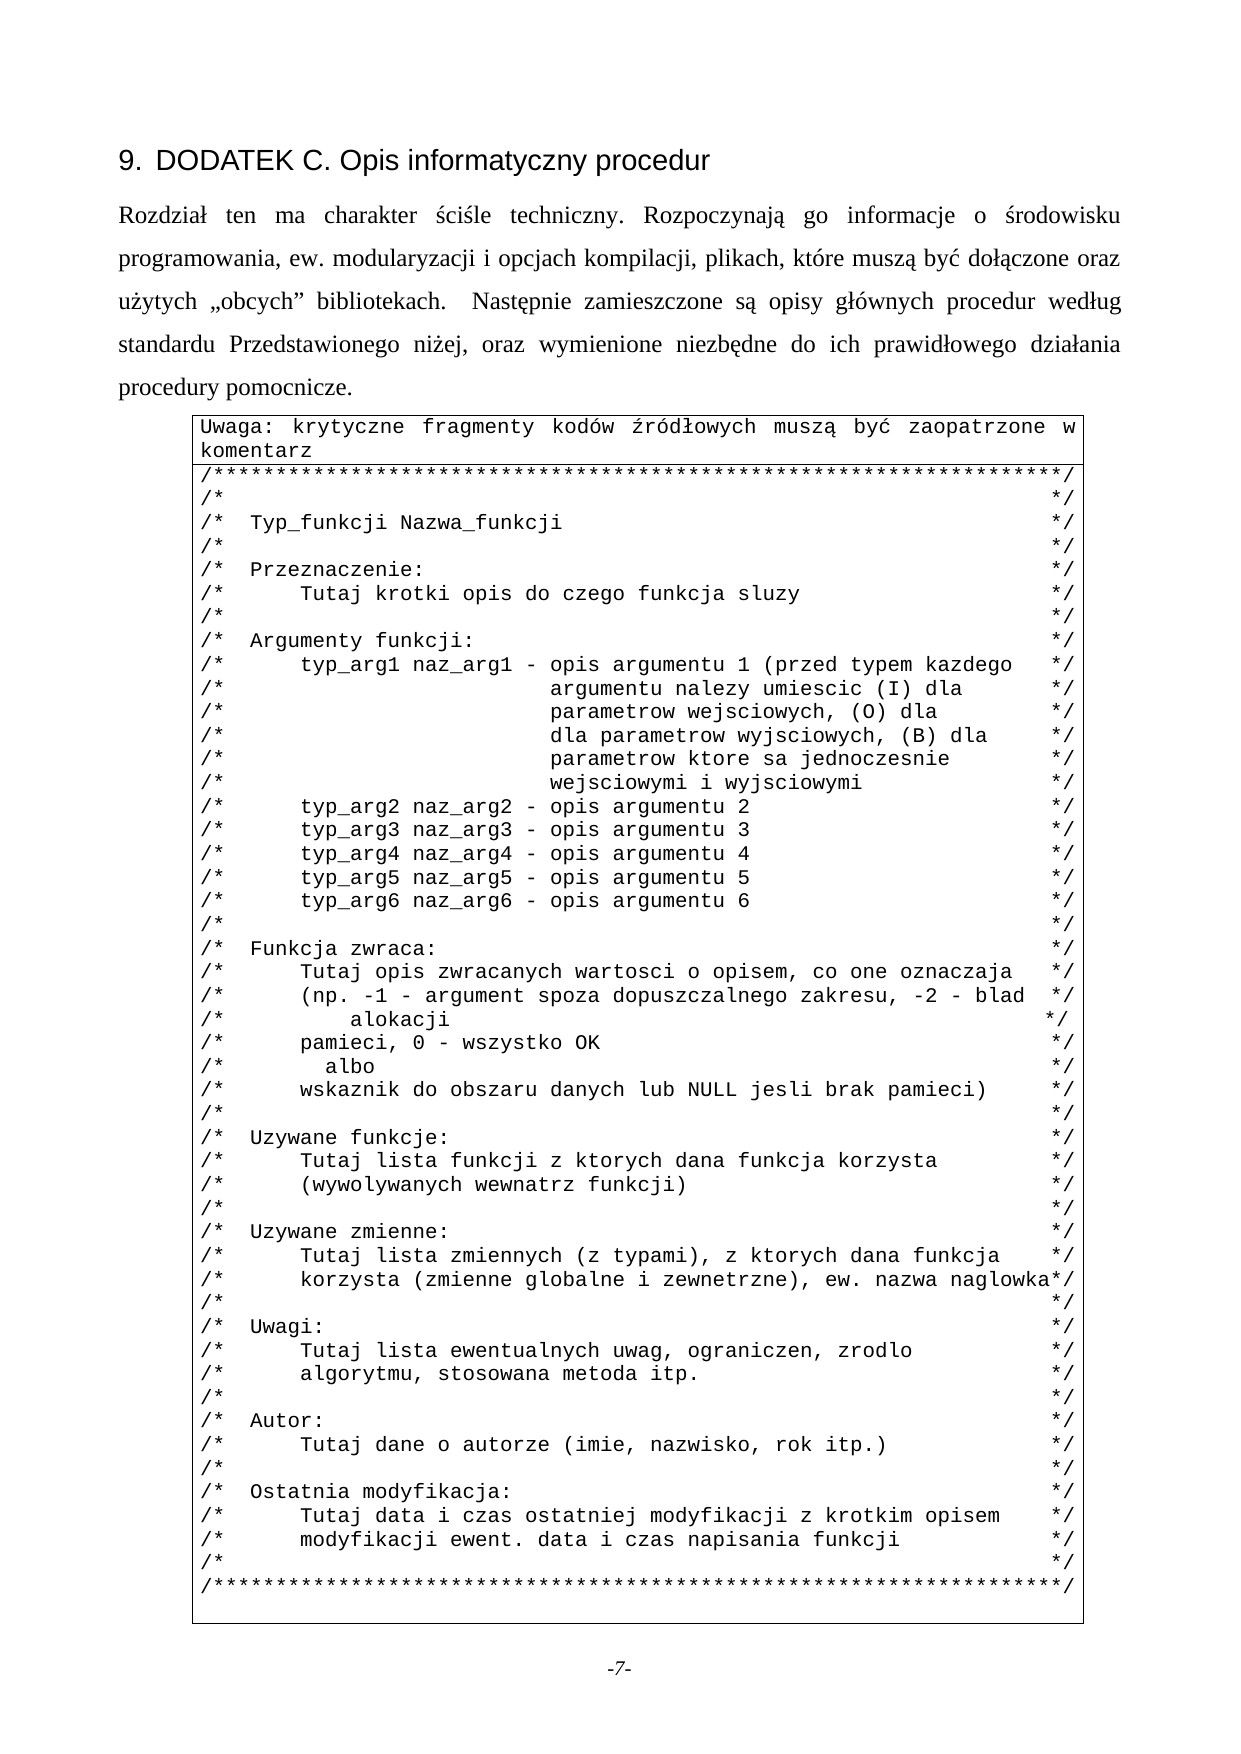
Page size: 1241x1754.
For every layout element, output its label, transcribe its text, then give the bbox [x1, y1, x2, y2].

subtitle DODATEK C. Opis informatyczny procedur [118, 143, 1122, 177]
table_header Uwaga: krytyczne fragmenty kodów źródłowych muszą być zaopatrzone w komentarz [193, 416, 1083, 464]
text Rozdział ten ma charakter ściśle techniczny. Rozpoczynają go informacje o środowisku programowania, ew. modularyzacji i opcjach kompilacji, plikach, które muszą być dołączone oraz użytych „obcych” bibliotekach. Następnie zamieszczone są opisy głównych procedur według standardu Przedstawionego niżej, oraz wymienione niezbędne do ich prawidłowego działania procedury pomocnicze. [118, 200, 1122, 401]
table_cell /********************************************************************/ /* */ /* Typ_funkcji Nazwa_funkcji */ /* */ /* Przeznaczenie: */ /* Tutaj krotki opis do czego funkcja sluzy */ /* */ /* Argumenty funkcji: */ /* typ_arg1 naz_arg1 - opis argumentu 1 (przed typem kazdego */ /* argumentu nalezy umiescic (I) dla */ /* parametrow wejsciowych, (O) dla */ /* dla parametrow wyjsciowych, (B) dla */ /* parametrow ktore sa jednoczesnie */ /* wejsciowymi i wyjsciowymi */ /* typ_arg2 naz_arg2 - opis argumentu 2 */ /* typ_arg3 naz_arg3 - opis argumentu 3 */ /* typ_arg4 naz_arg4 - opis argumentu 4 */ /* typ_arg5 naz_arg5 - opis argumentu 5 */ /* typ_arg6 naz_arg6 - opis argumentu 6 */ /* */ /* Funkcja zwraca: */ /* Tutaj opis zwracanych wartosci o opisem, co one oznaczaja */ /* (np. -1 - argument spoza dopuszczalnego zakresu, -2 - blad */ /* alokacji */ /* pamieci, 0 - wszystko OK */ /* albo */ /* wskaznik do obszaru danych lub NULL jesli brak pamieci) */ /* */ /* Uzywane funkcje: */ /* Tutaj lista funkcji z ktorych dana funkcja korzysta */ /* (wywolywanych wewnatrz funkcji) */ /* */ /* Uzywane zmienne: */ /* Tutaj lista zmiennych (z typami), z ktorych dana funkcja */ /* korzysta (zmienne globalne i zewnetrzne), ew. nazwa naglowka*/ /* */ /* Uwagi: */ /* Tutaj lista ewentualnych uwag, ograniczen, zrodlo */ /* algorytmu, stosowana metoda itp. */ /* */ /* Autor: */ /* Tutaj dane o autorze (imie, nazwisko, rok itp.) */ /* */ /* Ostatnia modyfikacja: */ /* Tutaj data i czas ostatniej modyfikacji z krotkim opisem */ /* modyfikacji ewent. data i czas napisania funkcji */ /* */ /********************************************************************/ [193, 465, 1083, 1623]
